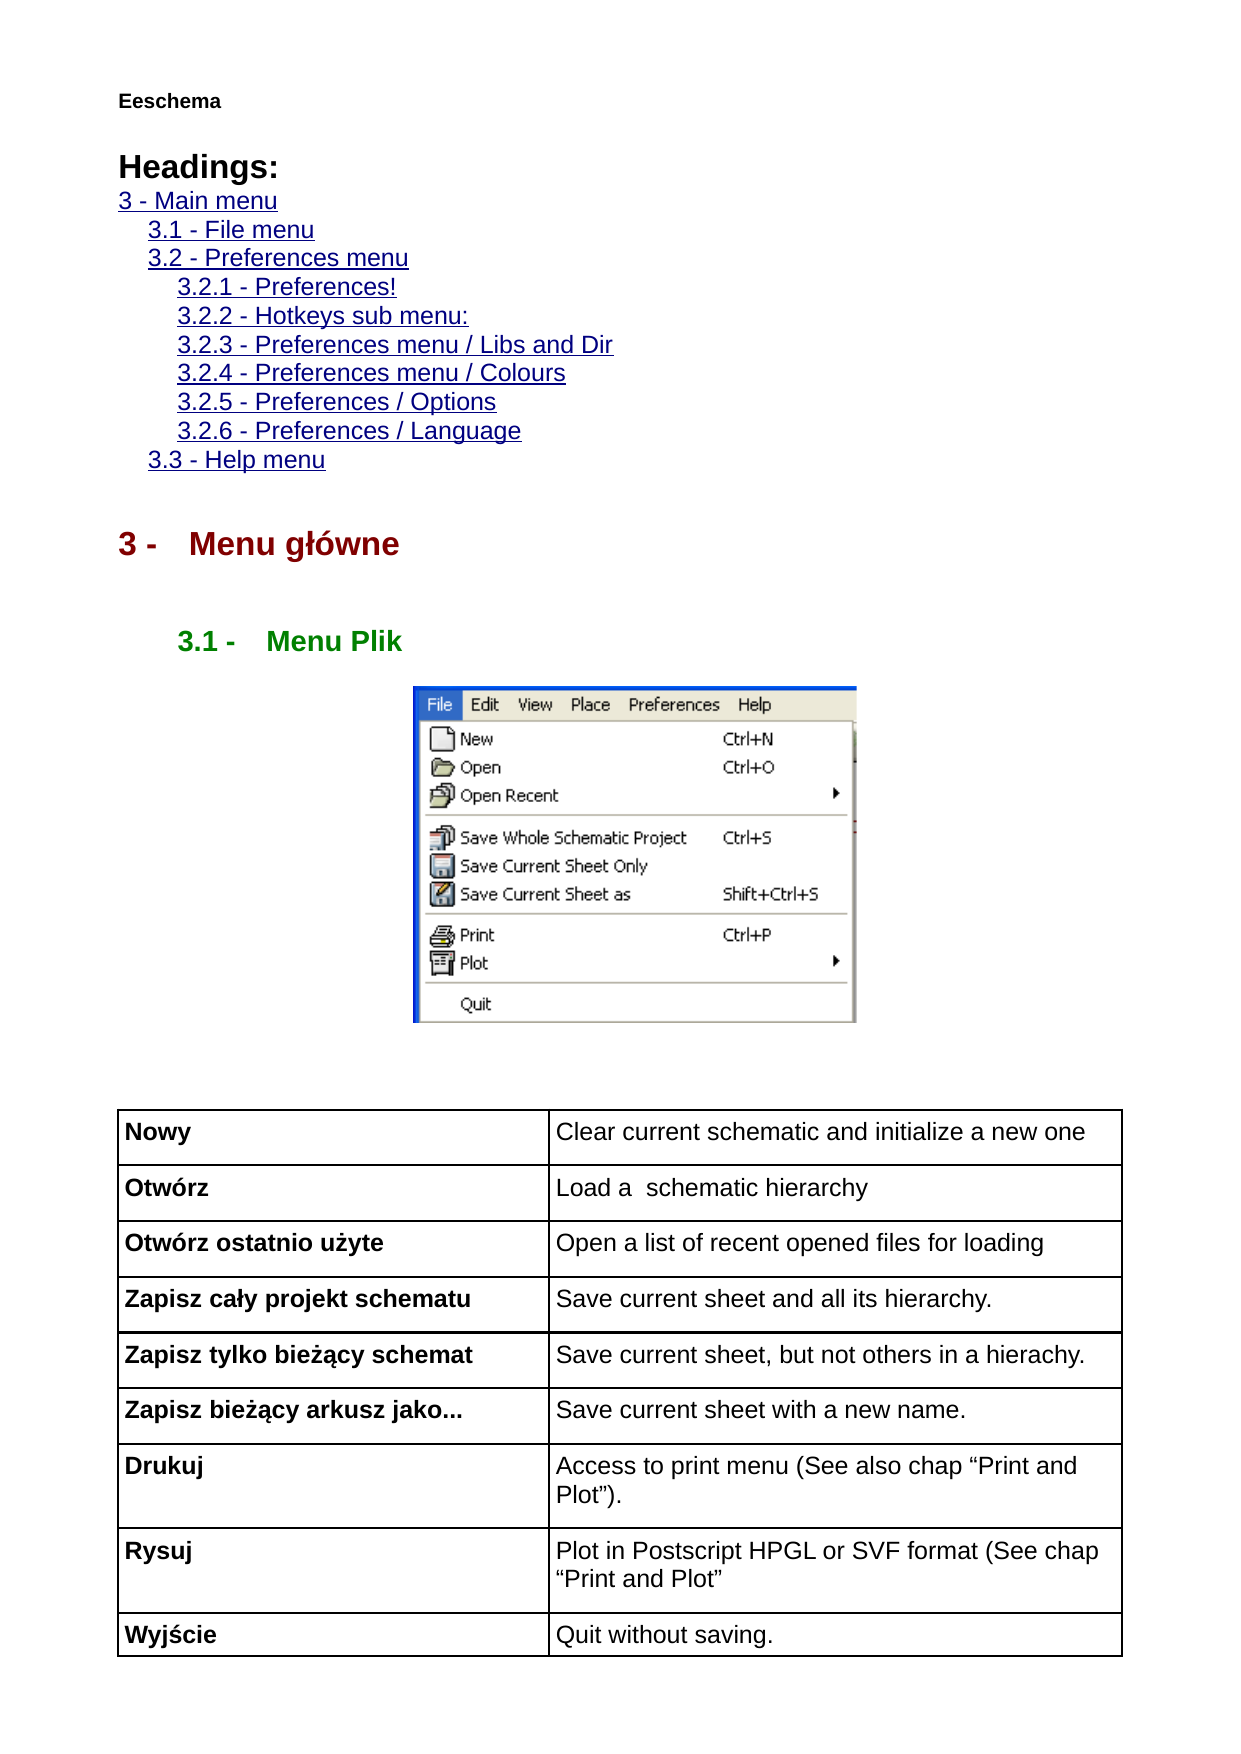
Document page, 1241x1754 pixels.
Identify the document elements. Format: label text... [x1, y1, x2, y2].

table_cell Save current sheet with a new name. [550, 1389, 1121, 1443]
text 3.3 - Help menu [148, 445, 1152, 473]
table_cell Drukuj [119, 1445, 548, 1527]
table_cell Rysuj [119, 1529, 548, 1612]
text 3.2.3 - Preferences menu / Libs and Dir [177, 330, 1152, 358]
table_cell Save current sheet, but not others in a hierachy. [550, 1334, 1121, 1387]
table_cell Quit without saving. [550, 1614, 1121, 1655]
table_cell Otwórz ostatnio użyte [119, 1222, 548, 1276]
text 3.2.5 - Preferences / Options [177, 387, 1152, 416]
table_cell Open a list of recent opened files for loading [550, 1222, 1121, 1276]
text 3.1 - File menu [148, 215, 1152, 243]
table_cell Otwórz [119, 1166, 548, 1220]
table_cell Wyjście [119, 1614, 548, 1655]
table_cell Save current sheet and all its hierarchy. [550, 1278, 1121, 1331]
subtitle Menu główne [118, 524, 1152, 562]
text 3.2.6 - Preferences / Language [177, 416, 1152, 445]
picture [413, 686, 857, 1023]
table_header Nowy [119, 1111, 548, 1164]
text 3.2.1 - Preferences! [177, 272, 1152, 301]
table_cell Zapisz cały projekt schematu [119, 1278, 548, 1331]
subtitle Menu Plik [177, 624, 1152, 658]
table_cell Zapisz tylko bieżący schemat [119, 1334, 548, 1387]
table_header Clear current schematic and initialize a new one [550, 1111, 1121, 1164]
table_cell Plot in Postscript HPGL or SVF format (See chap “Print and Plot” [550, 1529, 1121, 1612]
text 3.2 - Preferences menu [148, 243, 1152, 272]
table_cell Load a schematic hierarchy [550, 1166, 1121, 1220]
text 3.2.4 - Preferences menu / Colours [177, 358, 1152, 387]
table_cell Zapisz bieżący arkusz jako... [119, 1389, 548, 1443]
table_cell Access to print menu (See also chap “Print and Plot”). [550, 1445, 1121, 1527]
text 3 - Main menu [118, 186, 1152, 215]
subtitle Headings: [118, 147, 1152, 186]
text 3.2.2 - Hotkeys sub menu: [177, 301, 1152, 330]
